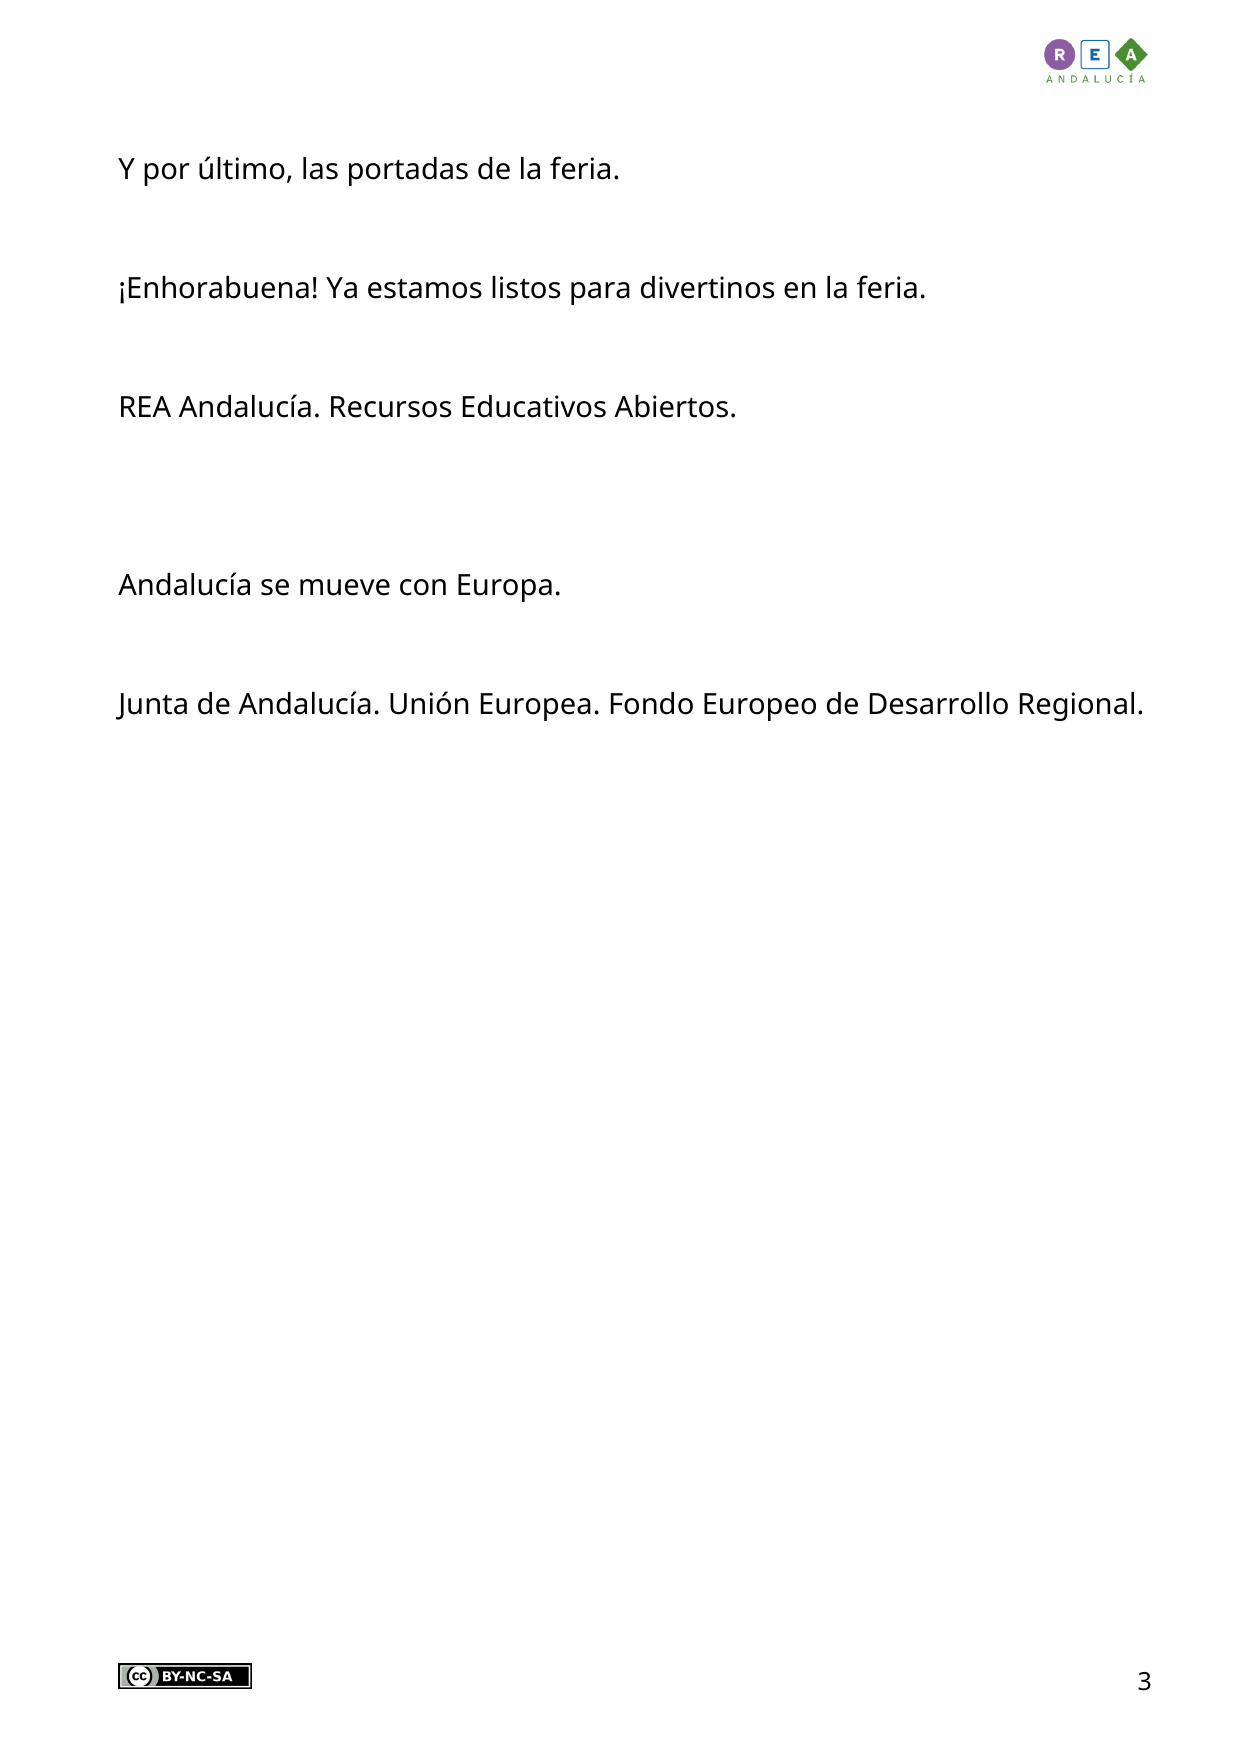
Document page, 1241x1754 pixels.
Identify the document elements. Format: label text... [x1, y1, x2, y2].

text ¡Enhorabuena! Ya estamos listos para divertinos en la feria. [118, 267, 1152, 307]
text Andalucía se mueve con Europa. [118, 564, 1152, 604]
text Junta de Andalucía. Unión Europea. Fondo Europeo de Desarrollo Regional. [118, 683, 1152, 723]
text REA Andalucía. Recursos Educativos Abiertos. [118, 386, 1152, 426]
text Y por último, las portadas de la feria. [118, 148, 1152, 188]
picture [118, 1663, 536, 1698]
picture [1039, 33, 1152, 88]
